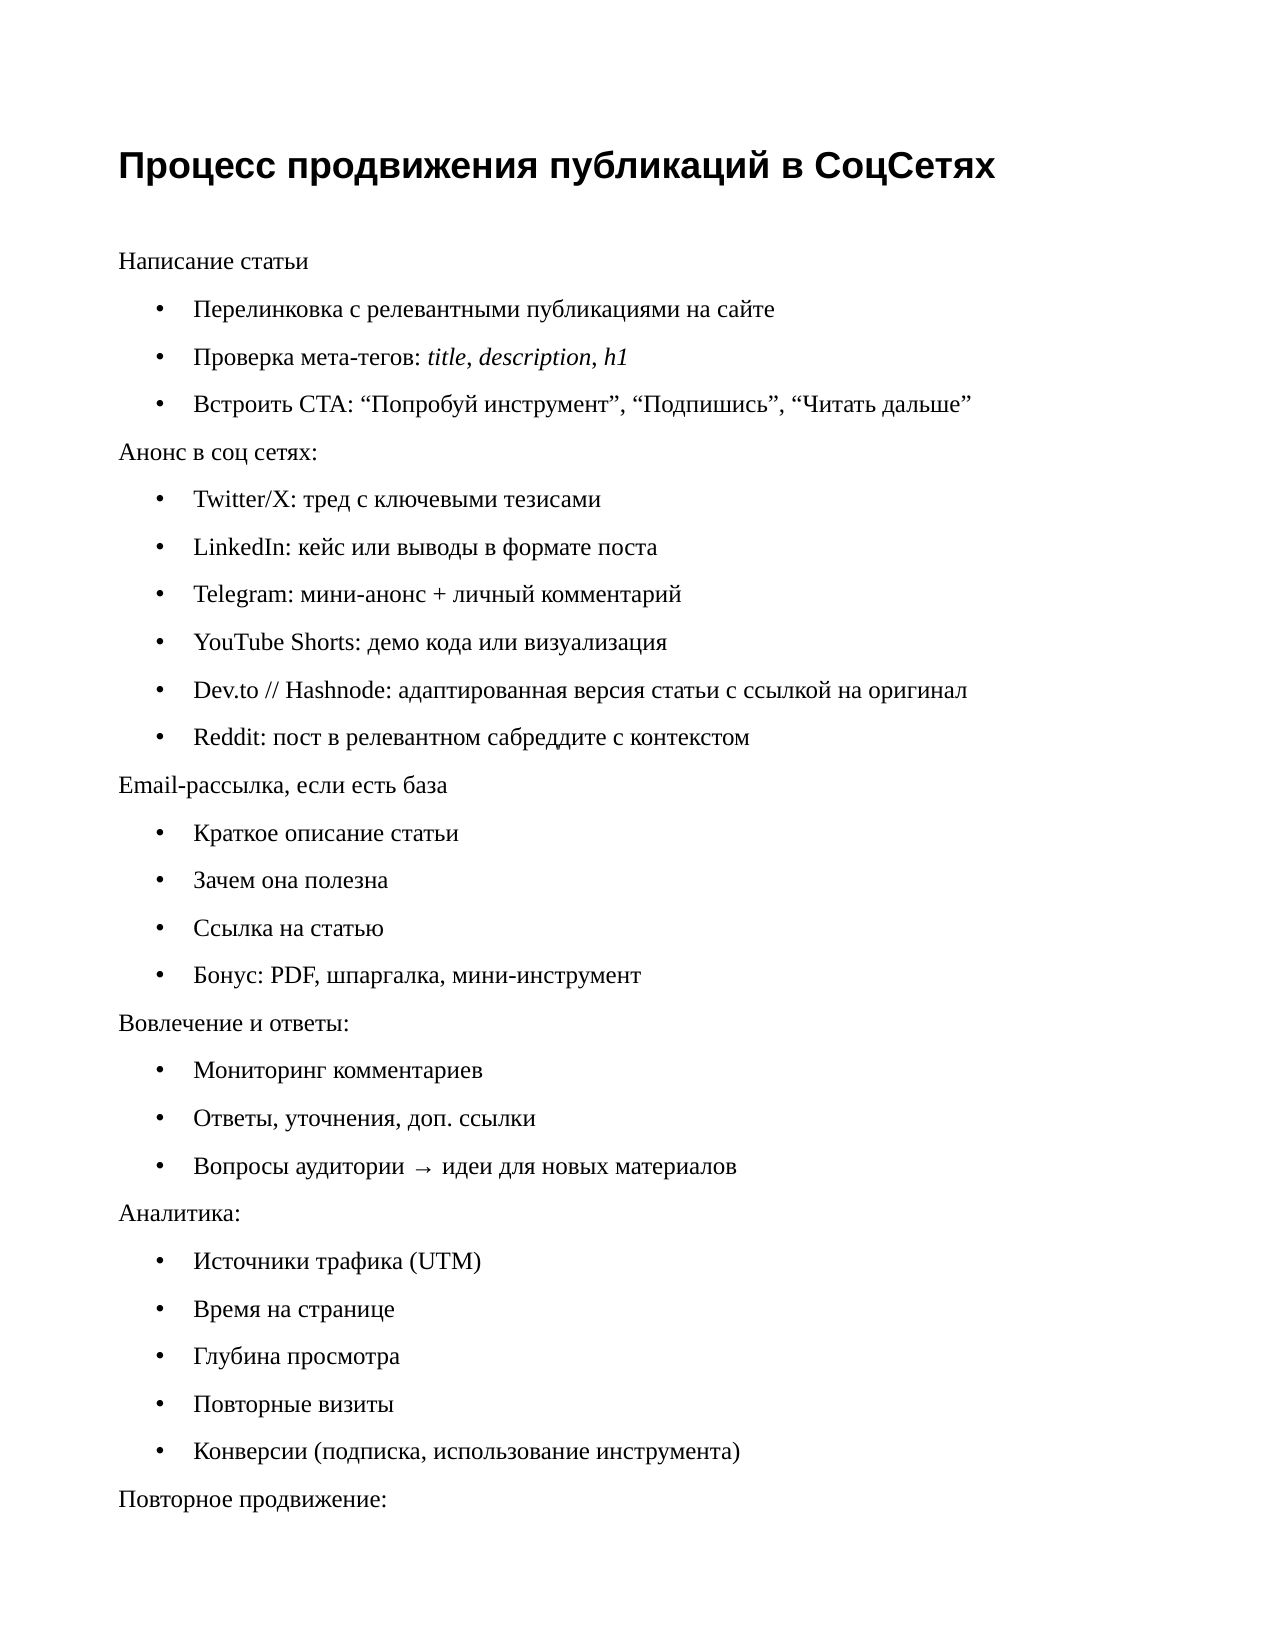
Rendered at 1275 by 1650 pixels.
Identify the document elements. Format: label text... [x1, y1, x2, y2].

list Telegram: мини‑анонс + личный комментарий [156, 579, 1157, 608]
list Глубина просмотра [156, 1341, 1157, 1370]
list YouTube Shorts: демо кода или визуализация [156, 627, 1157, 656]
list Мониторинг комментариев [156, 1056, 1157, 1084]
list Источники трафика (UTM) [156, 1246, 1157, 1275]
list Зачем она полезна [156, 865, 1157, 894]
text Написание статьи [118, 246, 1157, 275]
list Конверсии (подписка, использование инструмента) [156, 1436, 1157, 1465]
list Вопросы аудитории → идеи для новых материалов [156, 1151, 1157, 1179]
text Email-рассылка, если есть база [118, 770, 1157, 799]
list Twitter/X: тред с ключевыми тезисами [156, 484, 1157, 513]
text Повторное продвижение: [118, 1484, 1157, 1513]
text Аналитика: [118, 1198, 1157, 1227]
list Встроить CTA: “Попробуй инструмент”, “Подпишись”, “Читать дальше” [156, 389, 1157, 418]
list Ссылка на статью [156, 913, 1157, 942]
list Reddit: пост в релевантном сабреддите с контекстом [156, 722, 1157, 751]
list Dev.to // Hashnode: адаптированная версия статьи с ссылкой на оригинал [156, 675, 1157, 703]
list LinkedIn: кейс или выводы в формате поста [156, 532, 1157, 561]
list Проверка мета-тегов: title, description, h1 [156, 342, 1157, 370]
text Анонс в соц сетях: [118, 437, 1157, 466]
subtitle Процесс продвижения публикаций в СоцСетях [118, 143, 1157, 186]
list Время на странице [156, 1294, 1157, 1322]
list Бонус: PDF, шпаргалка, мини‑инструмент [156, 960, 1157, 989]
list Перелинковка с релевантными публикациями на сайте [156, 294, 1157, 323]
text Вовлечение и ответы: [118, 1008, 1157, 1037]
list Повторные визиты [156, 1389, 1157, 1418]
list Краткое описание статьи [156, 818, 1157, 846]
list Ответы, уточнения, доп. ссылки [156, 1103, 1157, 1132]
